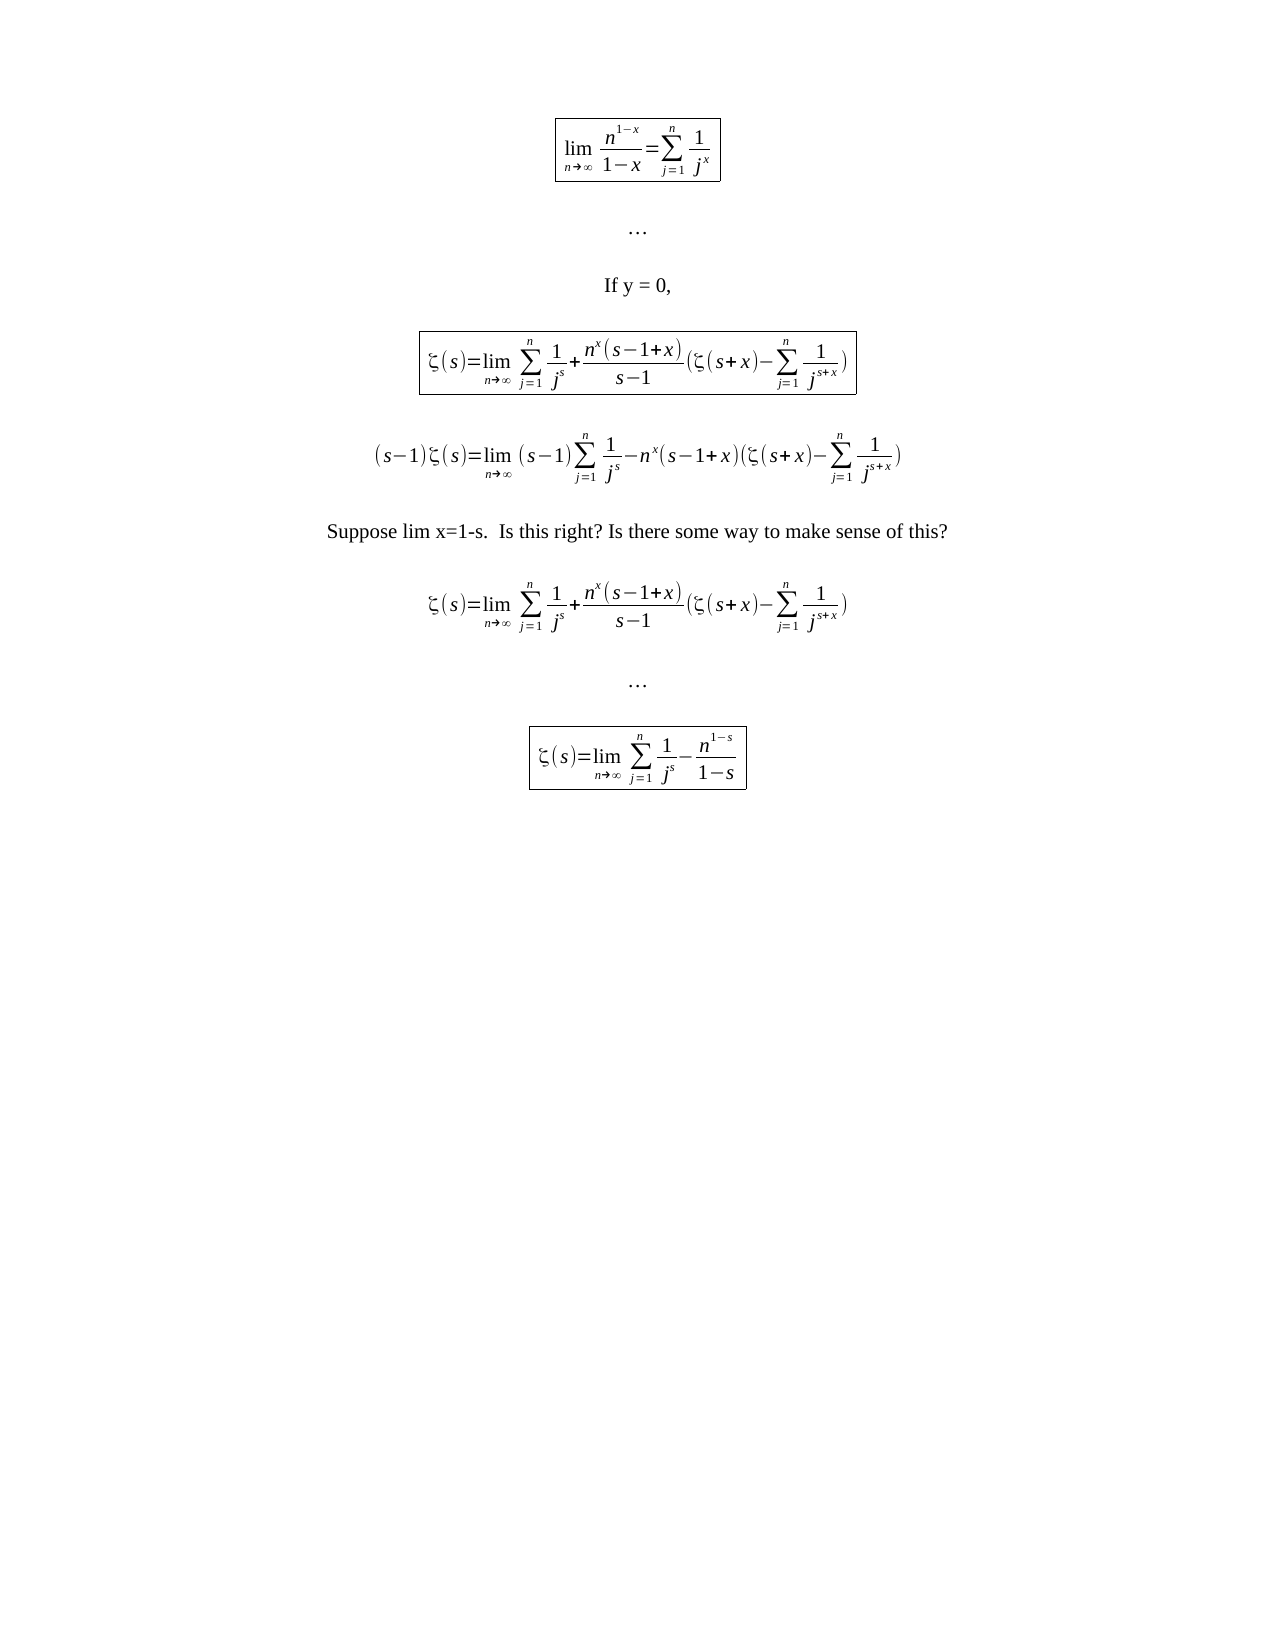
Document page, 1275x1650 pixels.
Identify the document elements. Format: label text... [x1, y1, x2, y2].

text … [118, 668, 1157, 692]
text … [118, 215, 1157, 239]
text If y = 0, [118, 273, 1157, 297]
text Suppose lim x=1-s. Is this right? Is there some way to make sense of this? [118, 519, 1157, 543]
